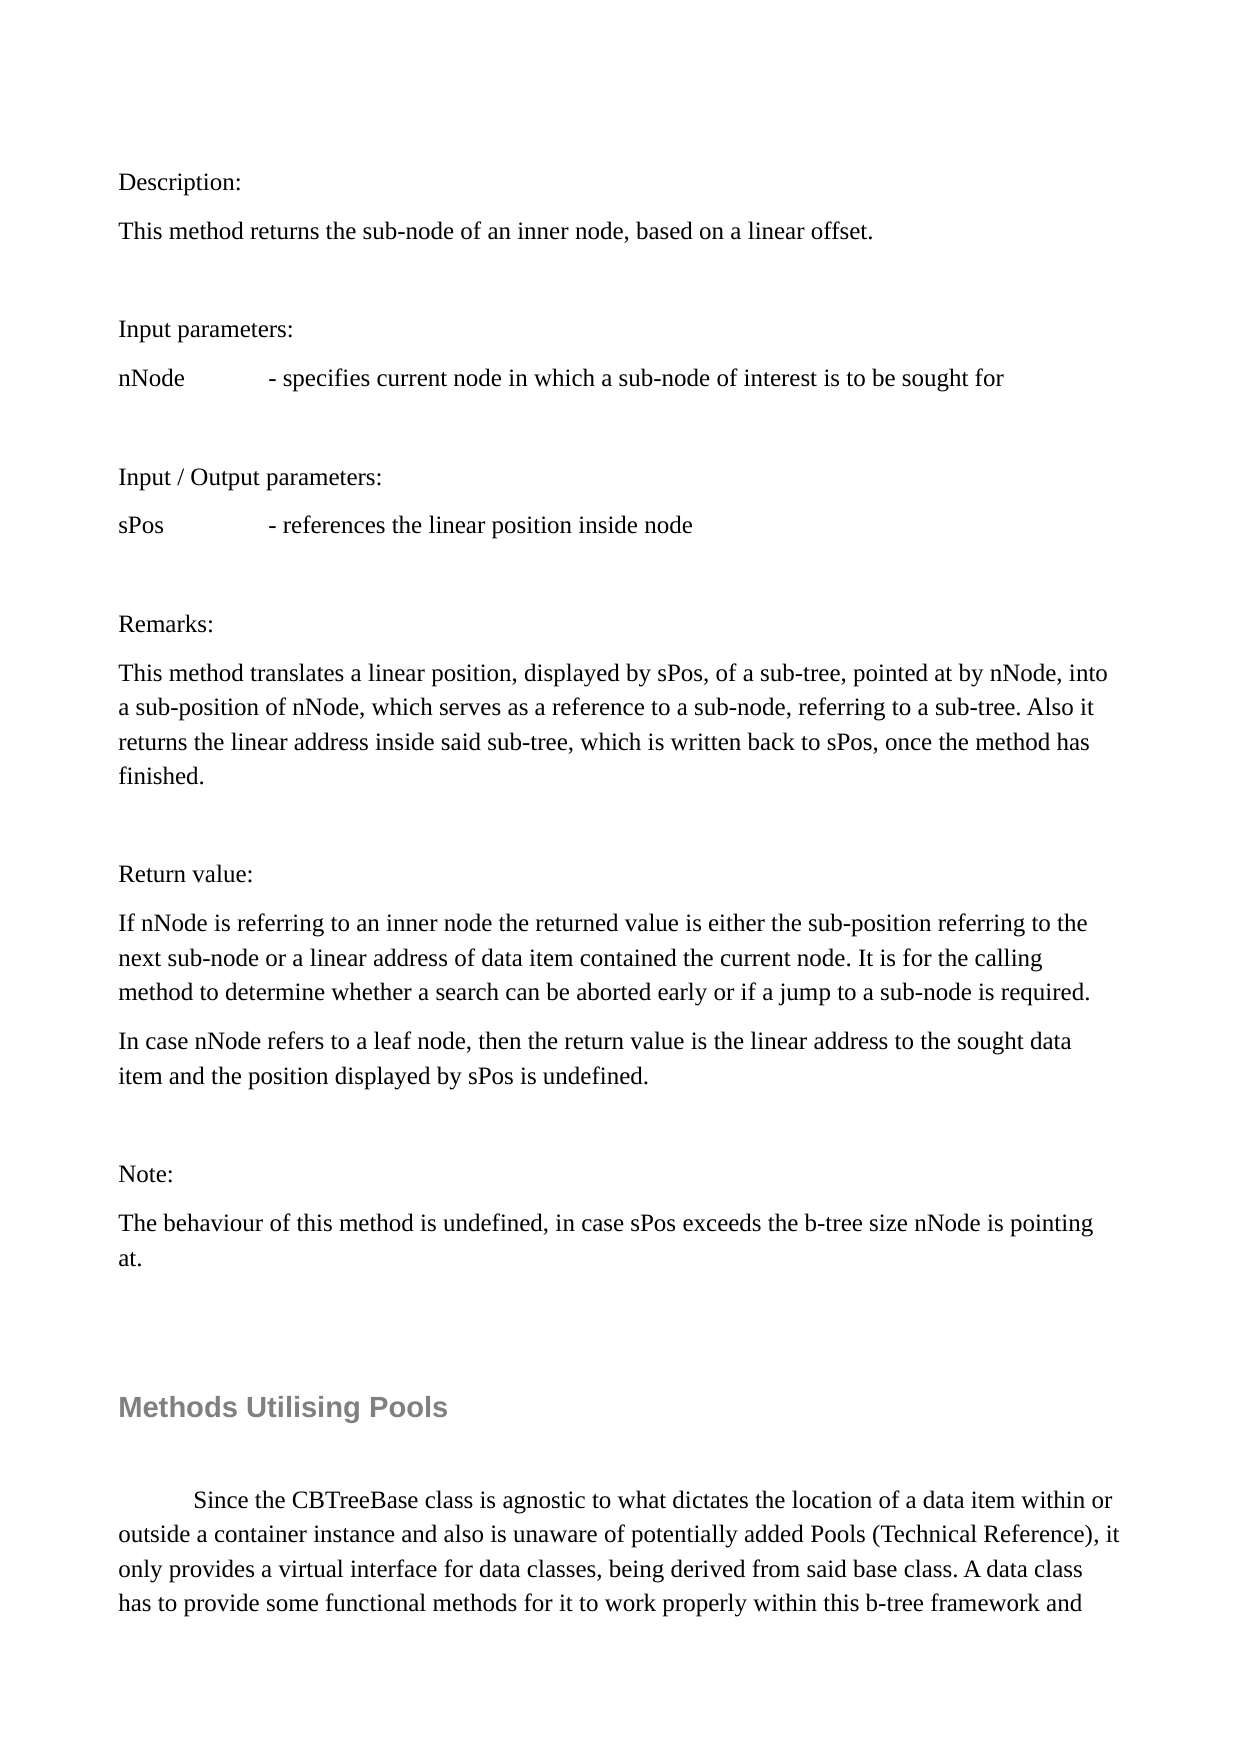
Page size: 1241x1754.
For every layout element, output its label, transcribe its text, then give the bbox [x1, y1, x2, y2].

text Return value: [118, 859, 1122, 888]
text Remarks: [118, 609, 1122, 637]
text If nNode is referring to an inner node the returned value is either the sub-position referring to the next sub-node or a linear address of data item contained the current node. It is for the calling method to determine whether a search can be aborted early or if a jump to a sub-node is required. [118, 908, 1122, 1006]
text Input / Output parameters: [118, 462, 1122, 490]
subtitle Methods Utilising Pools [118, 1390, 1122, 1423]
text This method translates a linear position, displayed by sPos, of a sub-tree, pointed at by nNode, into a sub-position of nNode, which serves as a reference to a sub-node, referring to a sub-tree. Also it returns the linear address inside said sub-tree, which is written back to sPos, once the method has finished. [118, 658, 1122, 790]
text Input parameters: [118, 314, 1122, 343]
text nNode - specifies current node in which a sub-node of interest is to be sought for [118, 363, 1122, 392]
text Note: [118, 1159, 1122, 1188]
text Since the CBTreeBase class is agnostic to what dictates the location of a data item within or outside a container instance and also is unaware of potentially added Pools (Technical Reference), it only provides a virtual interface for data classes, being derived from said base class. A data class has to provide some functional methods for it to work properly within this b-tree framework and [118, 1485, 1122, 1617]
text Description: [118, 167, 1122, 196]
text This method returns the sub-node of an inner node, based on a linear offset. [118, 216, 1122, 245]
text sPos - references the linear position inside node [118, 511, 1122, 539]
text The behaviour of this method is undefined, in case sPos exceeds the b-tree size nNode is pointing at. [118, 1208, 1122, 1271]
text In case nNode refers to a leaf node, then the return value is the linear address to the sought data item and the position displayed by sPos is undefined. [118, 1026, 1122, 1090]
